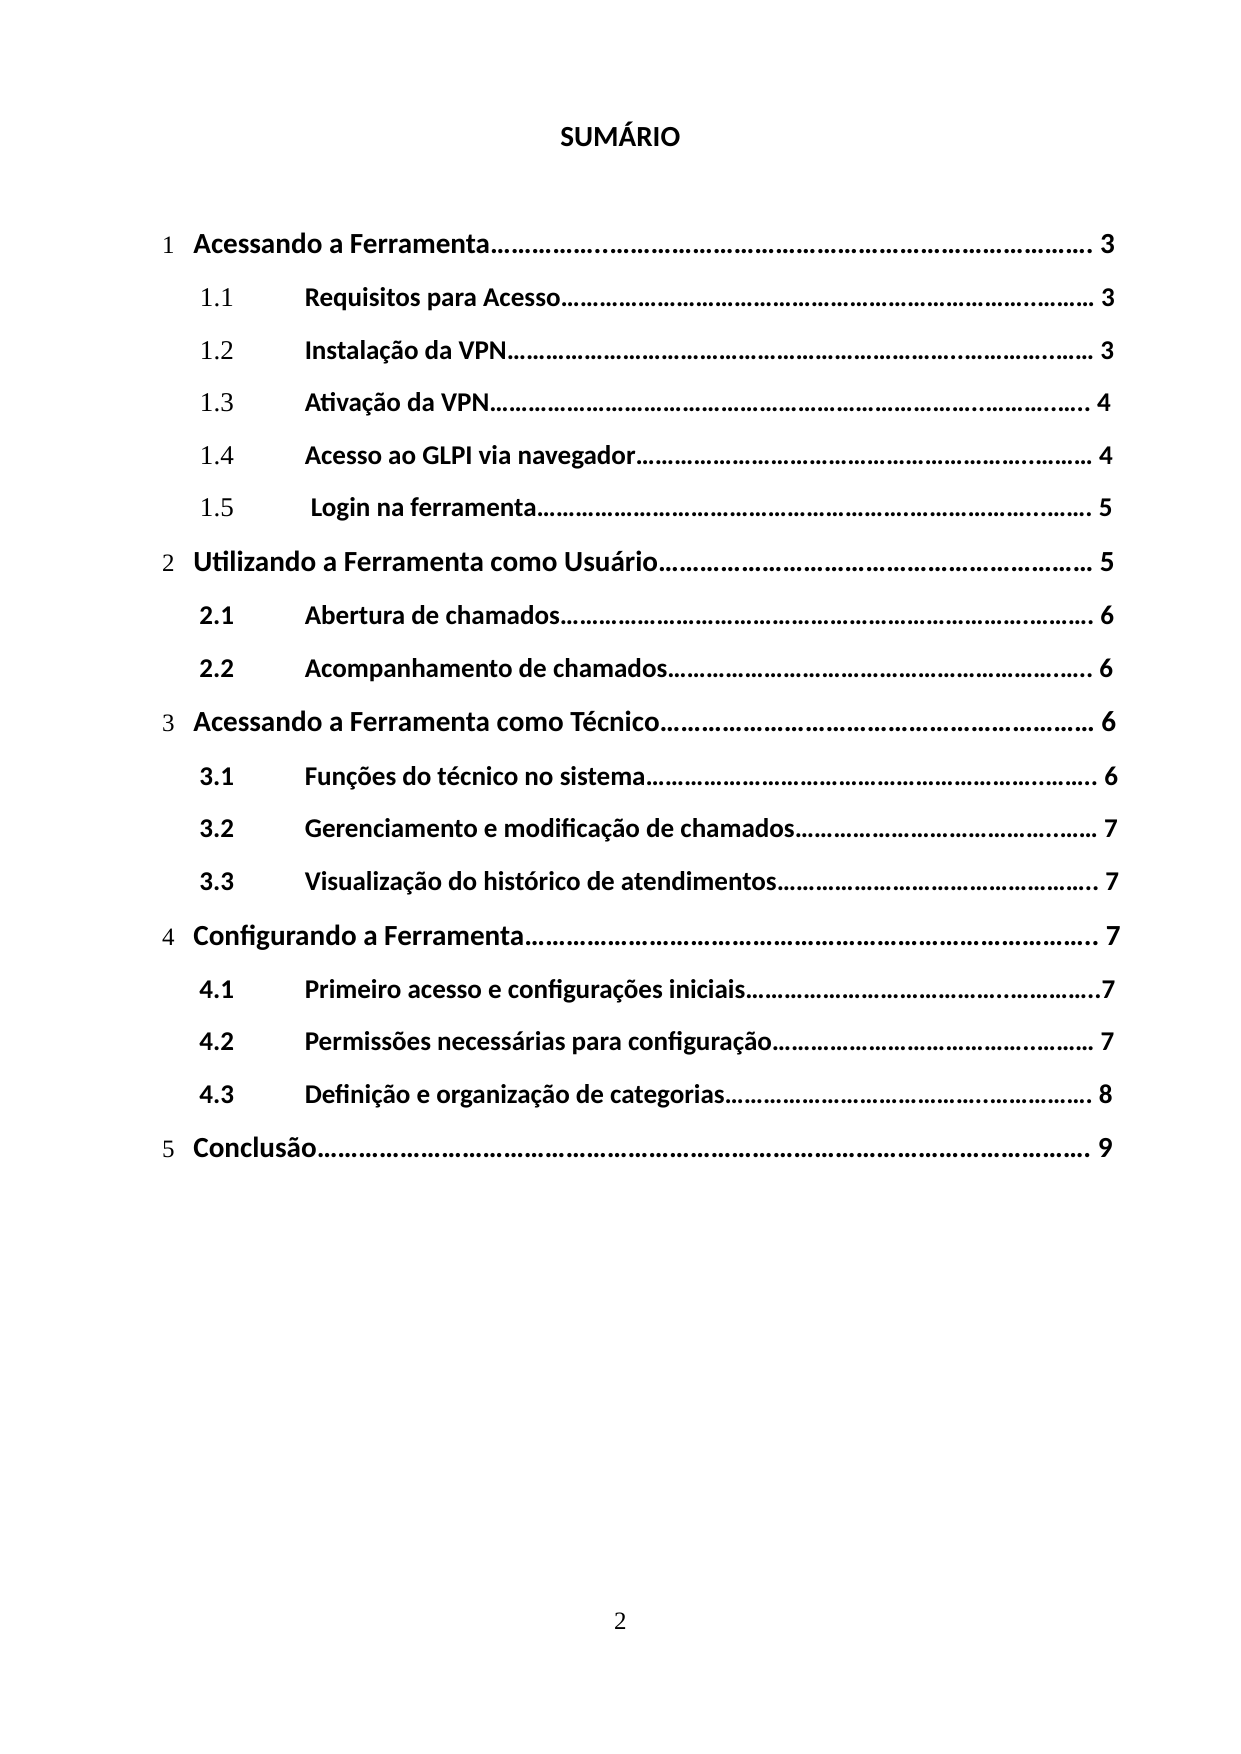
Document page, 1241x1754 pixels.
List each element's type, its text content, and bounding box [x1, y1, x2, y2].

list Acessando a Ferramenta……………..……………………………………………………………. 3 [156, 225, 1122, 261]
list Utilizando a Ferramenta como Usuário……………………………………………………… 5 [156, 543, 1122, 579]
list Login na ferramenta………………………………………………….………………...……. 5 [193, 491, 1122, 523]
list Gerenciamento e modificação de chamados…………………………………..…… 7 [193, 812, 1122, 844]
list Funções do técnico no sistema……………………………………………………..…….. 6 [193, 759, 1122, 792]
list Acompanhamento de chamados…………………………………………………….….. 6 [193, 651, 1122, 684]
list Acesso ao GLPI via navegador……………………………………………………..……… 4 [193, 438, 1122, 471]
list Ativação da VPN…………………………………………………………………..………..….. 4 [193, 386, 1122, 418]
list Requisitos para Acesso………………………………………………………………..……… 3 [193, 281, 1122, 313]
list Definição e organização de categorias…………………………………..……………. 8 [193, 1077, 1122, 1110]
list Abertura de chamados……………………………………………………………….………. 6 [193, 598, 1122, 632]
list Instalação da VPN……………………………………………………………..…………..…… 3 [193, 333, 1122, 366]
list Visualização do histórico de atendimentos………………………………………….. 7 [193, 864, 1122, 897]
list Acessando a Ferramenta como Técnico……………………………………………………… 6 [156, 703, 1122, 739]
list Conclusão…………………………………………………………………………………………………. 9 [156, 1129, 1122, 1165]
list Primeiro acesso e configurações iniciais…………………………………..…………..7 [193, 972, 1122, 1005]
list Permissões necessárias para configuração…………………………………..……… 7 [193, 1024, 1122, 1058]
text SUMÁRIO [118, 118, 1122, 154]
list Configurando a Ferramenta……………………………………………………………………….. 7 [156, 917, 1122, 952]
